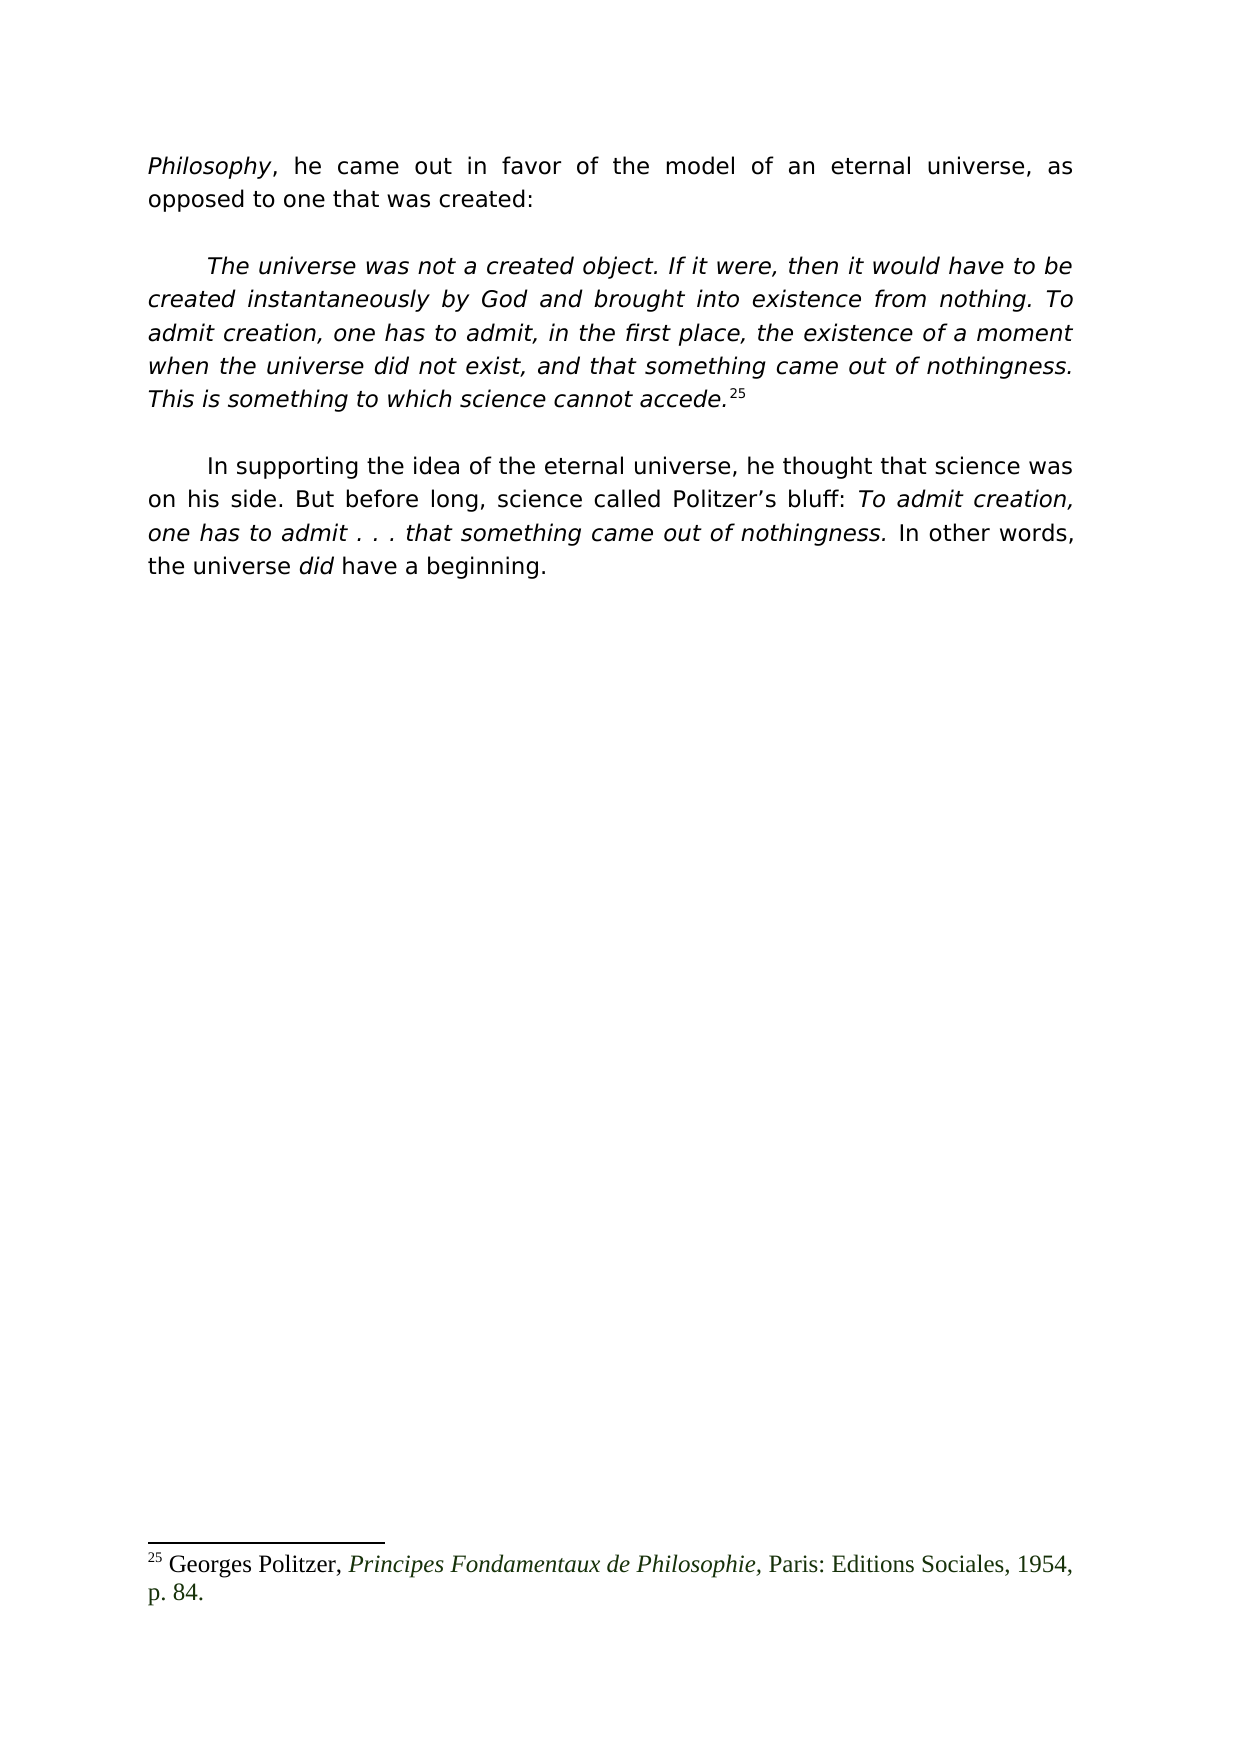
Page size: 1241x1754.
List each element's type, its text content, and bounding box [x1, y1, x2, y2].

text In supporting the idea of the eternal universe, he thought that science was on his side. But before long, science called Politzer’s bluff: To admit creation, one has to admit . . . that something came out of nothingness. In other words, the universe did have a beginning. [148, 448, 1075, 581]
text The universe was not a created object. If it were, then it would have to be created instantaneously by God and brought into existence from nothing. To admit creation, one has to admit, in the first place, the existence of a moment when the universe did not exist, and that something came out of nothingness. This is something to which science cannot accede. [148, 248, 1075, 414]
text Philosophy, he came out in favor of the model of an eternal universe, as opposed to one that was created: [148, 148, 1075, 214]
text Georges Politzer, Principes Fondamentaux de Philosophie, Paris: Editions Sociales, 1954, p. 84. [148, 1549, 1092, 1606]
